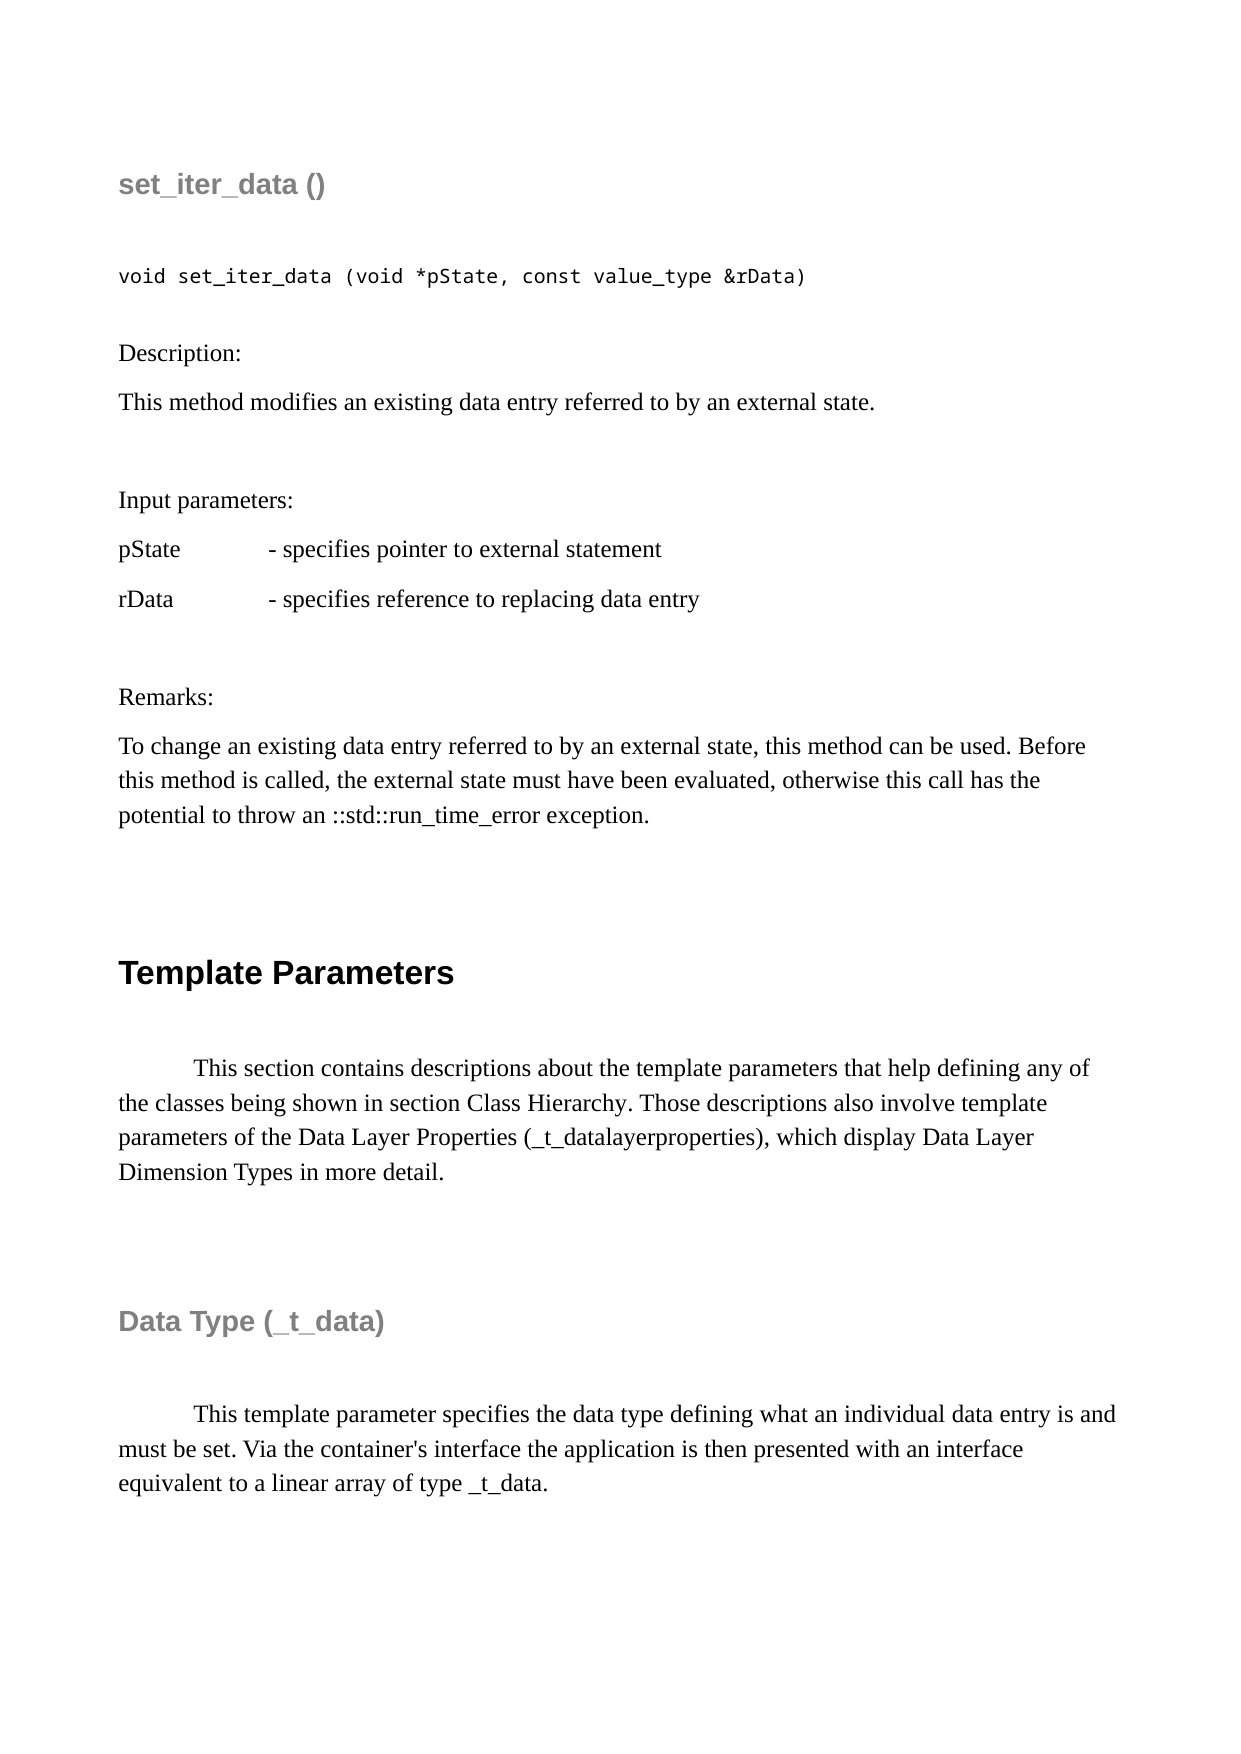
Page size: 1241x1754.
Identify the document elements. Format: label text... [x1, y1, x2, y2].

text Remarks: [118, 682, 1122, 711]
text rData - specifies reference to replacing data entry [118, 584, 1122, 612]
text This section contains descriptions about the template parameters that help defining any of the classes being shown in section Class Hierarchy. Those descriptions also involve template parameters of the Data Layer Properties (_t_datalayerproperties), which display Data Layer Dimension Types in more detail. [118, 1053, 1122, 1186]
subtitle set_iter_data () [118, 167, 1122, 201]
text Input parameters: [118, 486, 1122, 514]
text pState - specifies pointer to external statement [118, 534, 1122, 563]
text void set_iter_data (void *pState, const value_type &rData) [118, 262, 1122, 289]
text This method modifies an existing data entry referred to by an external state. [118, 387, 1122, 416]
text This template parameter specifies the data type defining what an individual data entry is and must be set. Via the container's interface the application is then presented with an interface equivalent to a linear array of type _t_data. [118, 1399, 1122, 1497]
text Description: [118, 338, 1122, 367]
subtitle Template Parameters [118, 953, 1122, 992]
text To change an existing data entry referred to by an external state, this method can be used. Before this method is called, the external state must have been evaluated, otherwise this call has the potential to throw an ::std::run_time_error exception. [118, 731, 1122, 828]
subtitle Data Type (_t_data) [118, 1304, 1122, 1338]
